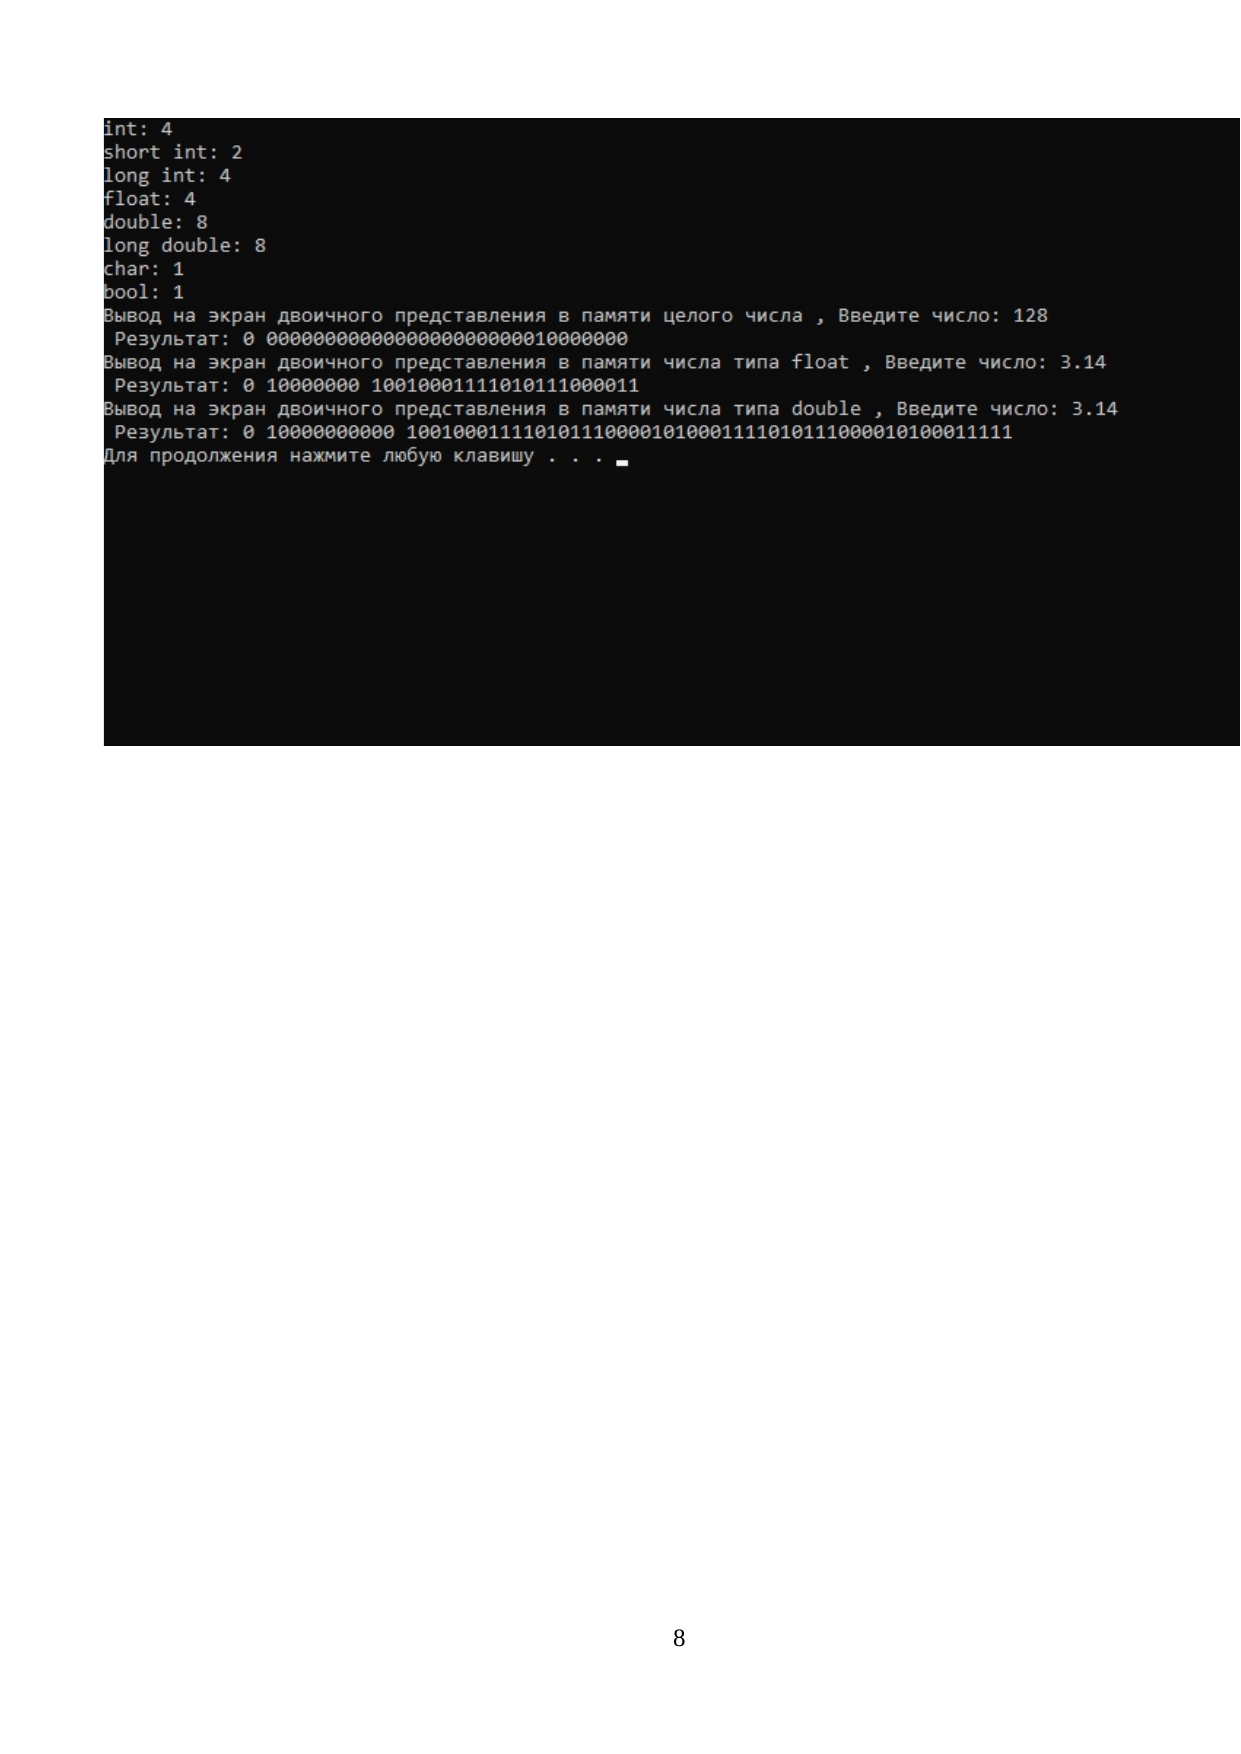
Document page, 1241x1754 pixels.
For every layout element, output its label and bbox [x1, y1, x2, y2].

picture [103, 118, 1240, 746]
